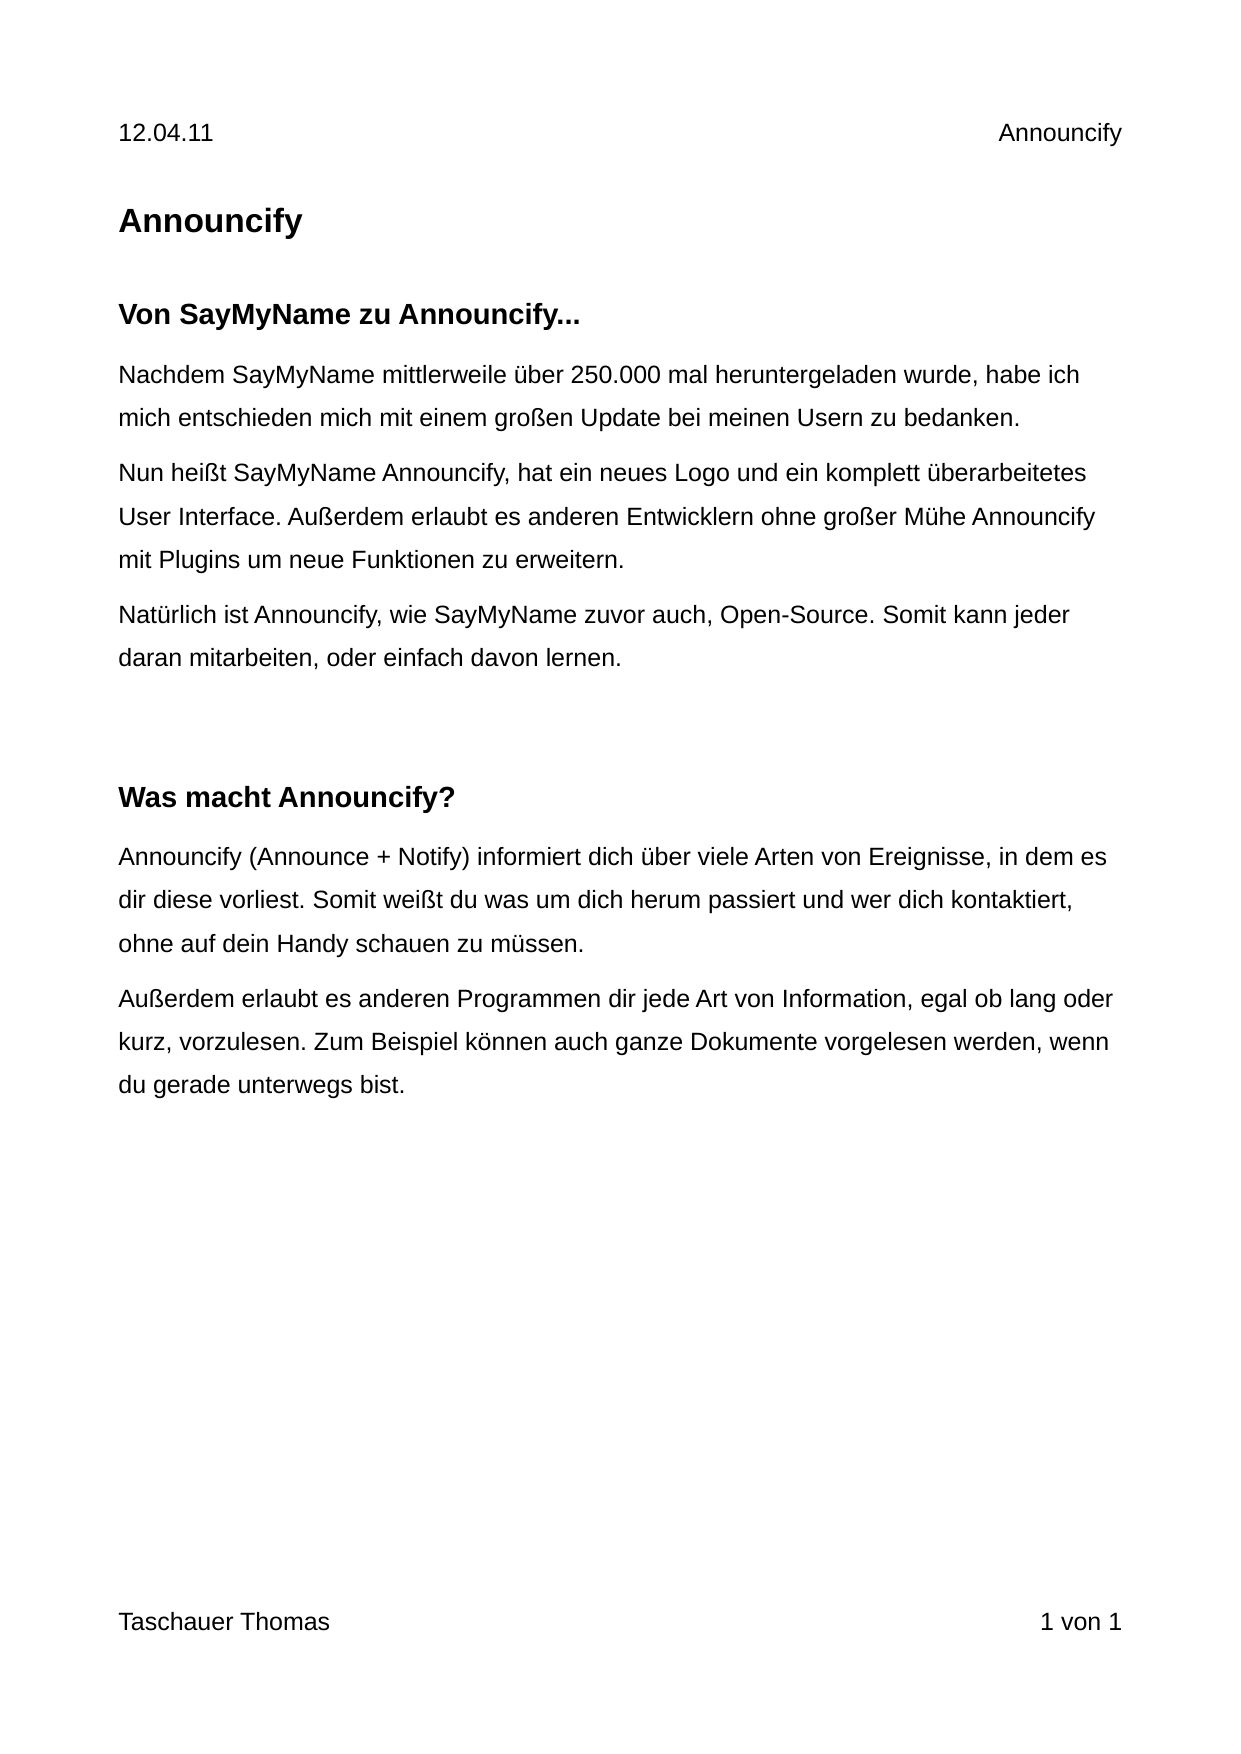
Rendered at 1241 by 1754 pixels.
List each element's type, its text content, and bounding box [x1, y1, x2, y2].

text Nun heißt SayMyName Announcify, hat ein neues Logo und ein komplett überarbeitetes User Interface. Außerdem erlaubt es anderen Entwicklern ohne großer Mühe Announcify mit Plugins um neue Funktionen zu erweitern. [118, 458, 1122, 573]
text Außerdem erlaubt es anderen Programmen dir jede Art von Information, egal ob lang oder kurz, vorzulesen. Zum Beispiel können auch ganze Dokumente vorgelesen werden, wenn du gerade unterwegs bist. [118, 984, 1122, 1099]
subtitle Von SayMyName zu Announcify... [118, 297, 1122, 330]
subtitle Was macht Announcify? [118, 779, 1122, 813]
text Nachdem SayMyName mittlerweile über 250.000 mal heruntergeladen wurde, habe ich mich entschieden mich mit einem großen Update bei meinen Usern zu bedanken. [118, 359, 1122, 431]
text Announcify (Announce + Notify) informiert dich über viele Arten von Ereignisse, in dem es dir diese vorliest. Somit weißt du was um dich herum passiert und wer dich kontaktiert, ohne auf dein Handy schauen zu müssen. [118, 842, 1122, 957]
text Natürlich ist Announcify, wie SayMyName zuvor auch, Open-Source. Somit kann jeder daran mitarbeiten, oder einfach davon lernen. [118, 600, 1122, 672]
subtitle Announcify [118, 201, 1122, 240]
